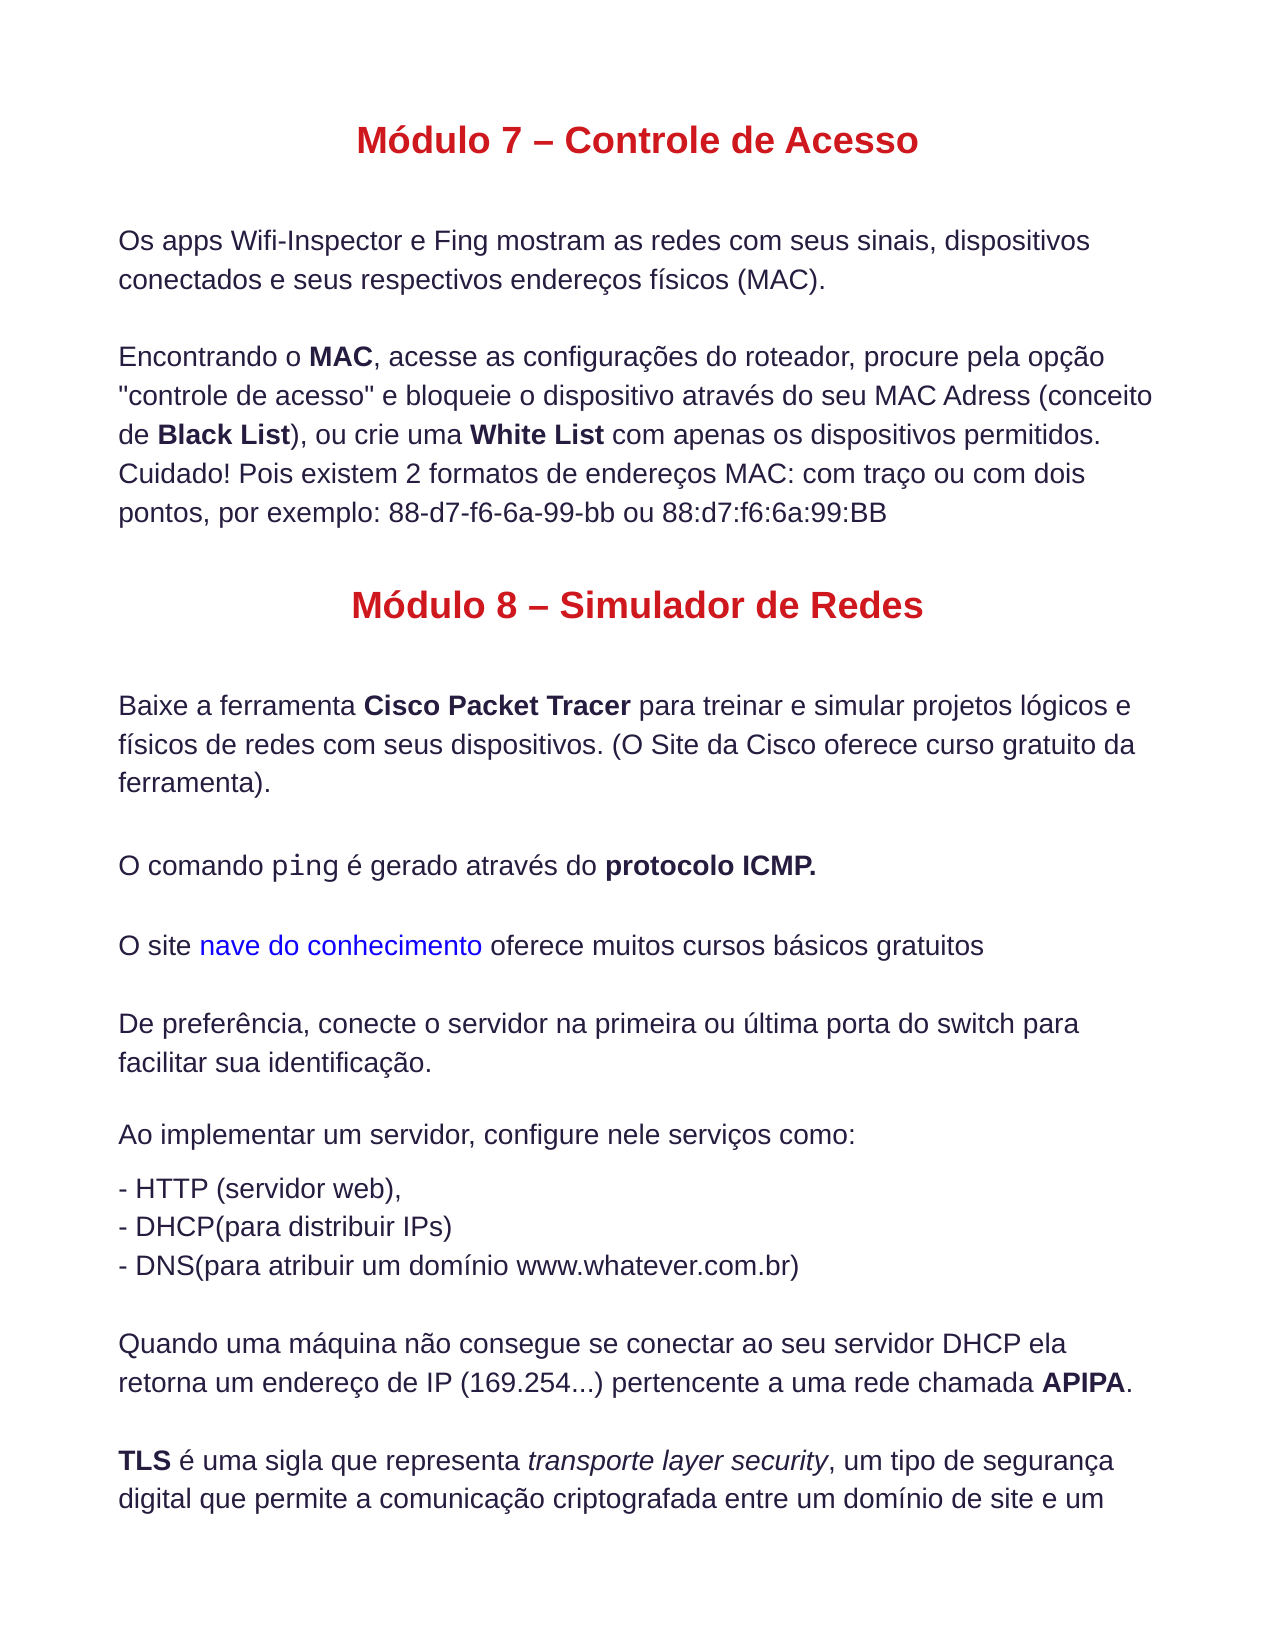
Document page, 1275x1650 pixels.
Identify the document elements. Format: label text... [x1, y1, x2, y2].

text Ao implementar um servidor, configure nele serviços como: [118, 1118, 1157, 1151]
text Baixe a ferramenta Cisco Packet Tracer para treinar e simular projetos lógicos e físicos de redes com seus dispositivos. (O Site da Cisco oferece curso gratuito da ferramenta). [118, 650, 1157, 799]
text - HTTP (servidor web), - DHCP(para distribuir IPs) - DNS(para atribuir um domínio www.whatever.com.br) Quando uma máquina não consegue se conectar ao seu servidor DHCP ela retorna um endereço de IP (169.254...) pertencente a uma rede chamada APIPA. TLS é uma sigla que representa transporte layer security, um tipo de segurança digital que permite a comunicação criptografada entre um domínio de site e um [118, 1172, 1157, 1515]
text Os apps Wifi-Inspector e Fing mostram as redes com seus sinais, dispositivos conectados e seus respectivos endereços físicos (MAC). Encontrando o MAC, acesse as configurações do roteador, procure pela opção "controle de acesso" e bloqueie o dispositivo através do seu MAC Adress (conceito de Black List), ou crie uma White List com apenas os dispositivos permitidos. Cuidado! Pois existem 2 formatos de endereços MAC: com traço ou com dois pontos, por exemplo: 88-d7-f6-6a-99-bb ou 88:d7:f6:6a:99:BB [118, 185, 1157, 563]
text Módulo 7 – Controle de Acesso [118, 118, 1157, 162]
text O comando ping é gerado através do protocolo ICMP. O site nave do conhecimento oferece muitos cursos básicos gratuitos De preferência, conecte o servidor na primeira ou última porta do switch para facilitar sua identificação. [118, 805, 1157, 1112]
text Módulo 8 – Simulador de Redes [118, 583, 1157, 627]
